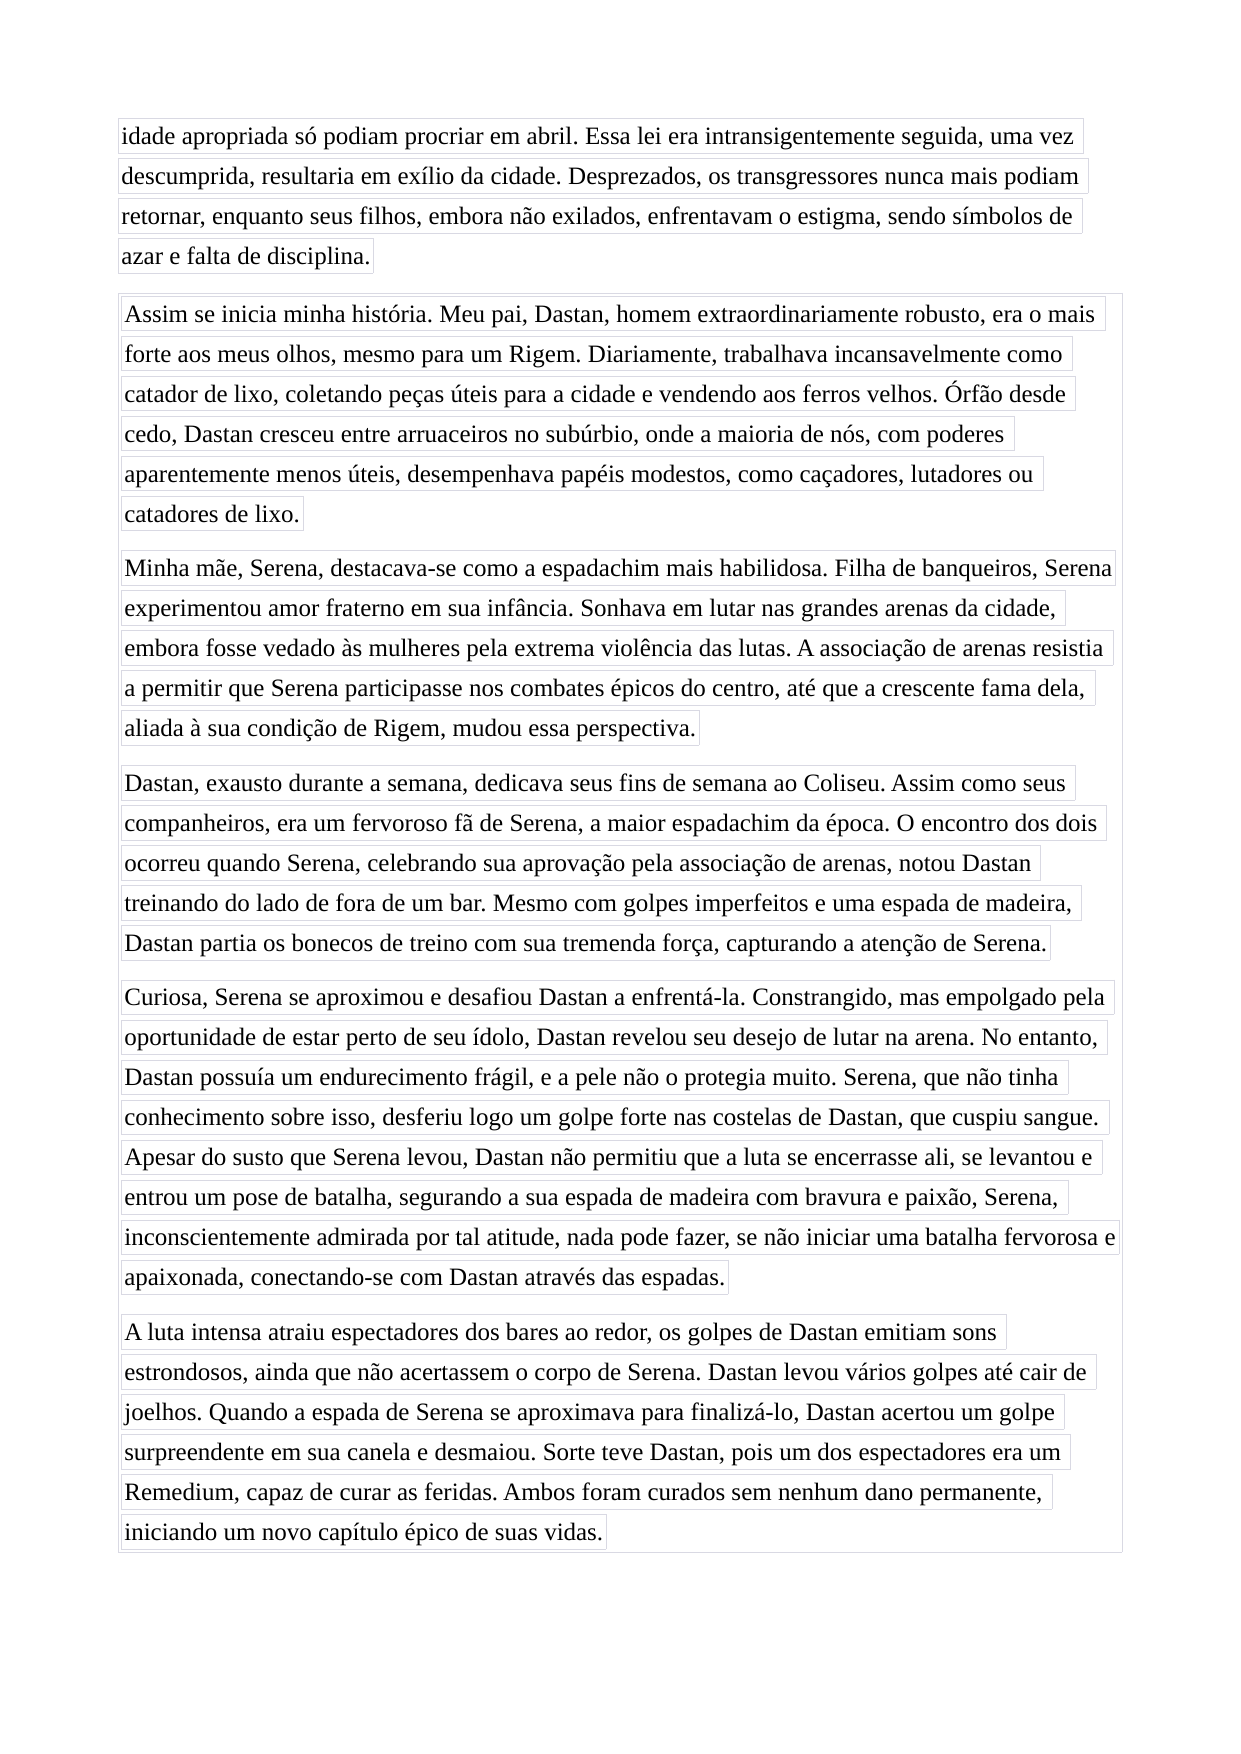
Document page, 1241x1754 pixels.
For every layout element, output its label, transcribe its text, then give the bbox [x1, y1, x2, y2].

text A luta intensa atraiu espectadores dos bares ao redor, os golpes de Dastan emitiam sons estrondosos, ainda que não acertassem o corpo de Serena. Dastan levou vários golpes até cair de joelhos. Quando a espada de Serena se aproximava para finalizá-lo, Dastan acertou um golpe surpreendente em sua canela e desmaiou. Sorte teve Dastan, pois um dos espectadores era um Remedium, capaz de curar as feridas. Ambos foram curados sem nenhum dano permanente, iniciando um novo capítulo épico de suas vidas. [119, 1311, 1122, 1552]
text Curiosa, Serena se aproximou e desafiou Dastan a enfrentá-la. Constrangido, mas empolgado pela oportunidade de estar perto de seu ídolo, Dastan revelou seu desejo de lutar na arena. No entanto, Dastan possuía um endurecimento frágil, e a pele não o protegia muito. Serena, que não tinha conhecimento sobre isso, desferiu logo um golpe forte nas costelas de Dastan, que cuspiu sangue. Apesar do susto que Serena levou, Dastan não permitiu que a luta se encerrasse ali, se levantou e entrou um pose de batalha, segurando a sua espada de madeira com bravura e paixão, Serena, inconscientemente admirada por tal atitude, nada pode fazer, se não iniciar uma batalha fervorosa e apaixonada, conectando-se com Dastan através das espadas. [119, 976, 1122, 1294]
text Minha mãe, Serena, destacava-se como a espadachim mais habilidosa. Filha de banqueiros, Serena experimentou amor fraterno em sua infância. Sonhava em lutar nas grandes arenas da cidade, embora fosse vedado às mulheres pela extrema violência das lutas. A associação de arenas resistia a permitir que Serena participasse nos combates épicos do centro, até que a crescente fama dela, aliada à sua condição de Rigem, mudou essa perspectiva. [119, 547, 1122, 745]
text Dastan, exausto durante a semana, dedicava seus fins de semana ao Coliseu. Assim como seus companheiros, era um fervoroso fã de Serena, a maior espadachim da época. O encontro dos dois ocorreu quando Serena, celebrando sua aprovação pela associação de arenas, notou Dastan treinando do lado de fora de um bar. Mesmo com golpes imperfeitos e uma espada de madeira, Dastan partia os bonecos de treino com sua tremenda força, capturando a atenção de Serena. [119, 762, 1122, 960]
text Assim se inicia minha história. Meu pai, Dastan, homem extraordinariamente robusto, era o mais forte aos meus olhos, mesmo para um Rigem. Diariamente, trabalhava incansavelmente como catador de lixo, coletando peças úteis para a cidade e vendendo aos ferros velhos. Órfão desde cedo, Dastan cresceu entre arruaceiros no subúrbio, onde a maioria de nós, com poderes aparentemente menos úteis, desempenhava papéis modestos, como caçadores, lutadores ou catadores de lixo. [119, 294, 1122, 531]
text idade apropriada só podiam procriar em abril. Essa lei era intransigentemente seguida, uma vez descumprida, resultaria em exílio da cidade. Desprezados, os transgressores nunca mais podiam retornar, enquanto seus filhos, embora não exilados, enfrentavam o estigma, sendo símbolos de azar e falta de disciplina. [118, 118, 1122, 273]
